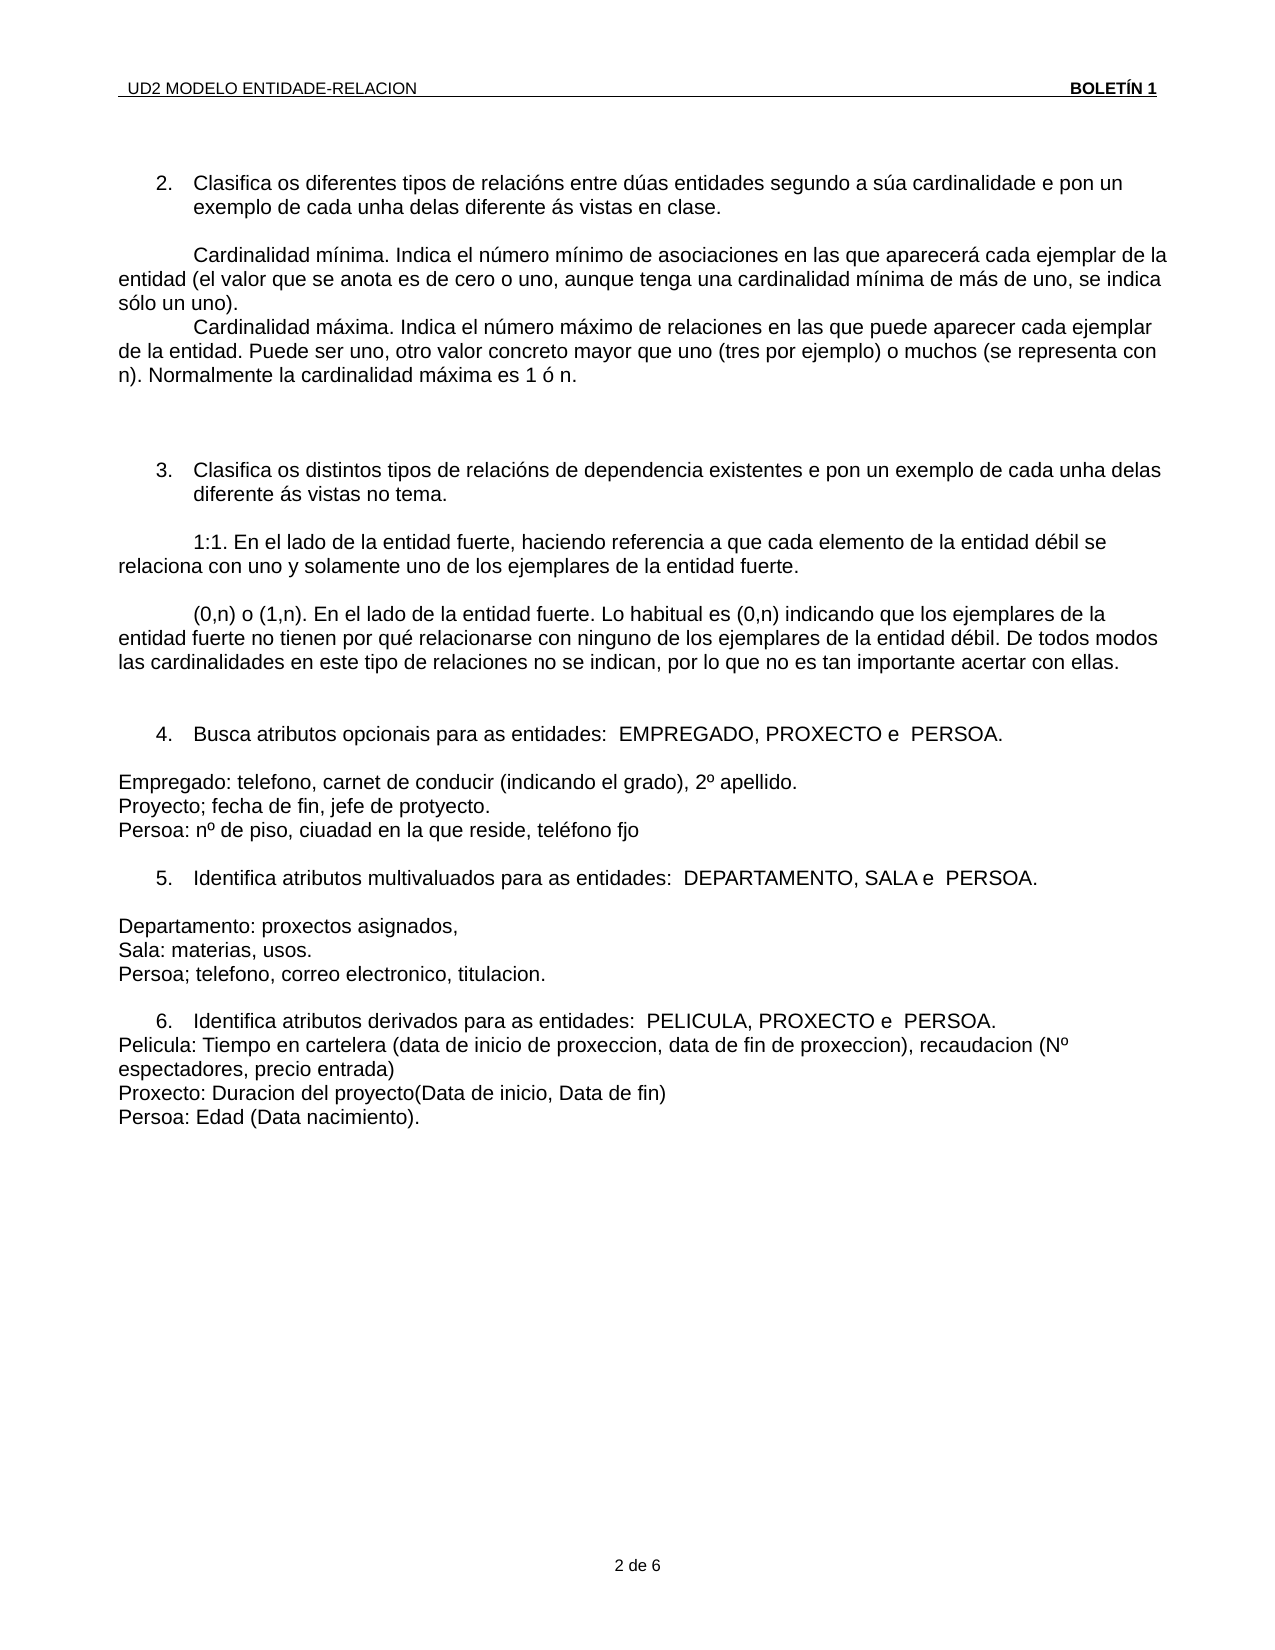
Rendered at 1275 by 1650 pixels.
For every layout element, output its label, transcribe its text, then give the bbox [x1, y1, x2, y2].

text Proxecto: Duracion del proyecto(Data de inicio, Data de fin) [118, 1081, 1176, 1105]
list Identifica atributos derivados para as entidades: PELICULA, PROXECTO e PERSOA. [156, 1009, 1176, 1033]
text Cardinalidad máxima. Indica el número máximo de relaciones en las que puede aparecer cada ejemplar de la entidad. Puede ser uno, otro valor concreto mayor que uno (tres por ejemplo) o muchos (se representa con n). Normalmente la cardinalidad máxima es 1 ó n. [118, 314, 1176, 386]
text Pelicula: Tiempo en cartelera (data de inicio de proxeccion, data de fin de proxeccion), recaudacion (Nº espectadores, precio entrada) [118, 1033, 1176, 1081]
list Identifica atributos multivaluados para as entidades: DEPARTAMENTO, SALA e PERSOA. [156, 866, 1176, 889]
text Proyecto; fecha de fin, jefe de protyecto. [118, 794, 1176, 818]
text Persoa: nº de piso, ciuadad en la que reside, teléfono fjo [118, 818, 1176, 842]
text 1:1. En el lado de la entidad fuerte, haciendo referencia a que cada elemento de la entidad débil se relaciona con uno y solamente uno de los ejemplares de la entidad fuerte. [118, 530, 1176, 578]
text Empregado: telefono, carnet de conducir (indicando el grado), 2º apellido. [118, 770, 1176, 794]
text Persoa: Edad (Data nacimiento). [118, 1105, 1176, 1129]
text Cardinalidad mínima. Indica el número mínimo de asociaciones en las que aparecerá cada ejemplar de la entidad (el valor que se anota es de cero o uno, aunque tenga una cardinalidad mínima de más de uno, se indica sólo un uno). [118, 243, 1176, 314]
text Sala: materias, usos. [118, 937, 1176, 961]
list Clasifica os diferentes tipos de relacións entre dúas entidades segundo a súa cardinalidade e pon un exemplo de cada unha delas diferente ás vistas en clase. [156, 171, 1176, 219]
text Departamento: proxectos asignados, [118, 913, 1176, 937]
text (0,n) o (1,n). En el lado de la entidad fuerte. Lo habitual es (0,n) indicando que los ejemplares de la entidad fuerte no tienen por qué relacionarse con ninguno de los ejemplares de la entidad débil. De todos modos las cardinalidades en este tipo de relaciones no se indican, por lo que no es tan importante acertar con ellas. [118, 602, 1176, 674]
text Persoa; telefono, correo electronico, titulacion. [118, 961, 1176, 985]
list Clasifica os distintos tipos de relacións de dependencia existentes e pon un exemplo de cada unha delas diferente ás vistas no tema. [156, 458, 1176, 506]
list Busca atributos opcionais para as entidades: EMPREGADO, PROXECTO e PERSOA. [156, 722, 1176, 746]
